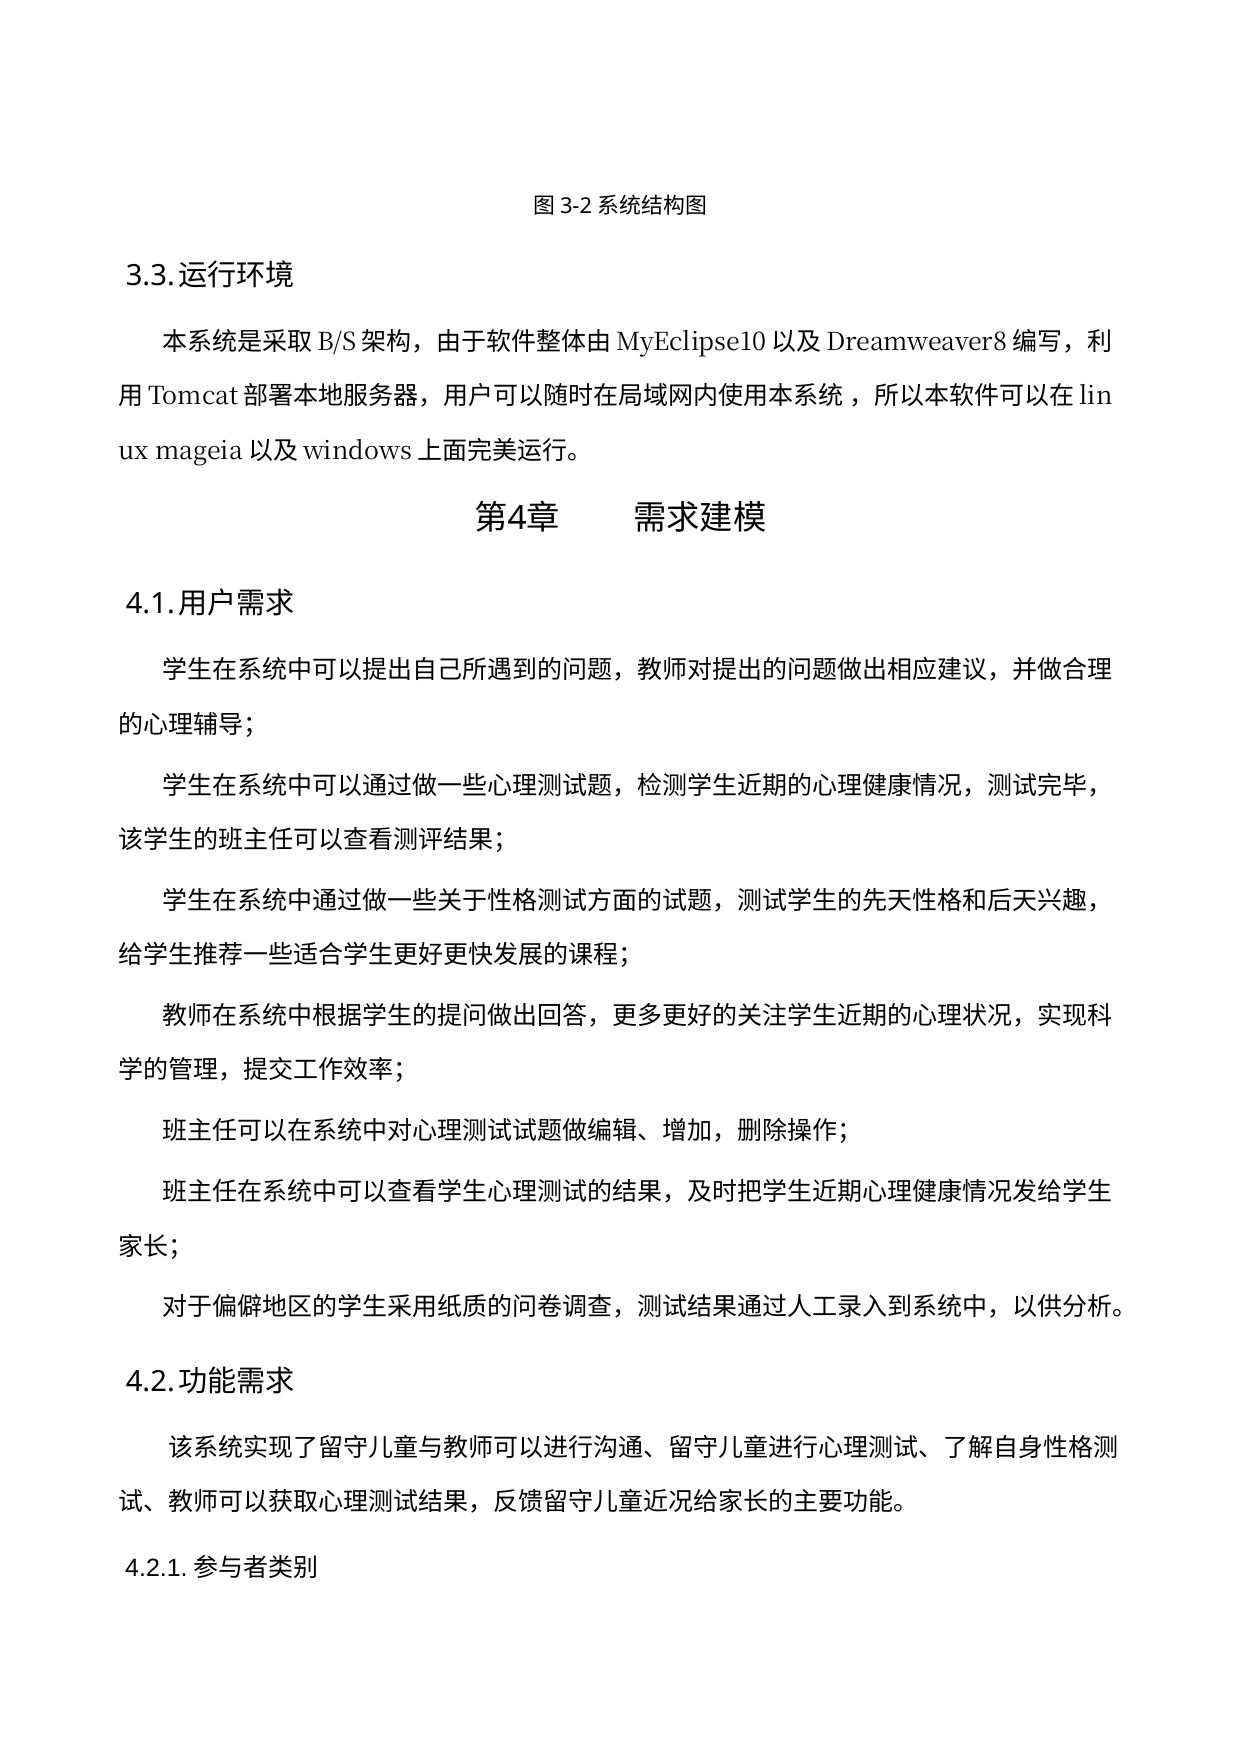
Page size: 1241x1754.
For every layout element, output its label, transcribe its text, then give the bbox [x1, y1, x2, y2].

text 班主任可以在系统中对心理测试试题做编辑、增加，删除操作； [118, 1111, 1122, 1147]
text 该系统实现了留守儿童与教师可以进行沟通、留守儿童进行心理测试、了解自身性格测试、教师可以获取心理测试结果，反馈留守儿童近况给家长的主要功能。 [118, 1427, 1122, 1518]
subtitle 参与者类别 [118, 1548, 1122, 1584]
subtitle 功能需求 [118, 1357, 1122, 1400]
text 本系统是采取B/S架构，由于软件整体由MyEclipse10以及Dreamweaver8编写，利用Tomcat部署本地服务器，用户可以随时在局域网内使用本系统 ，所以本软件可以在linux mageia以及windows上面完美运行。 [118, 321, 1122, 466]
subtitle 需求建模 [118, 491, 1122, 539]
subtitle 运行环境 [118, 251, 1122, 294]
text 图3-2 系统结构图 [118, 188, 1122, 219]
text 学生在系统中可以提出自己所遇到的问题，教师对提出的问题做出相应建议，并做合理的心理辅导； [118, 650, 1122, 741]
text 对于偏僻地区的学生采用纸质的问卷调查，测试结果通过人工录入到系统中，以供分析。 [118, 1287, 1122, 1323]
text 教师在系统中根据学生的提问做出回答，更多更好的关注学生近期的心理状况，实现科学的管理，提交工作效率； [118, 996, 1122, 1086]
text 学生在系统中通过做一些关于性格测试方面的试题，测试学生的先天性格和后天兴趣，给学生推荐一些适合学生更好更快发展的课程； [118, 880, 1122, 971]
text 班主任在系统中可以查看学生心理测试的结果，及时把学生近期心理健康情况发给学生家长； [118, 1172, 1122, 1262]
text 学生在系统中可以通过做一些心理测试题，检测学生近期的心理健康情况，测试完毕，该学生的班主任可以查看测评结果； [118, 765, 1122, 856]
subtitle 用户需求 [118, 580, 1122, 622]
